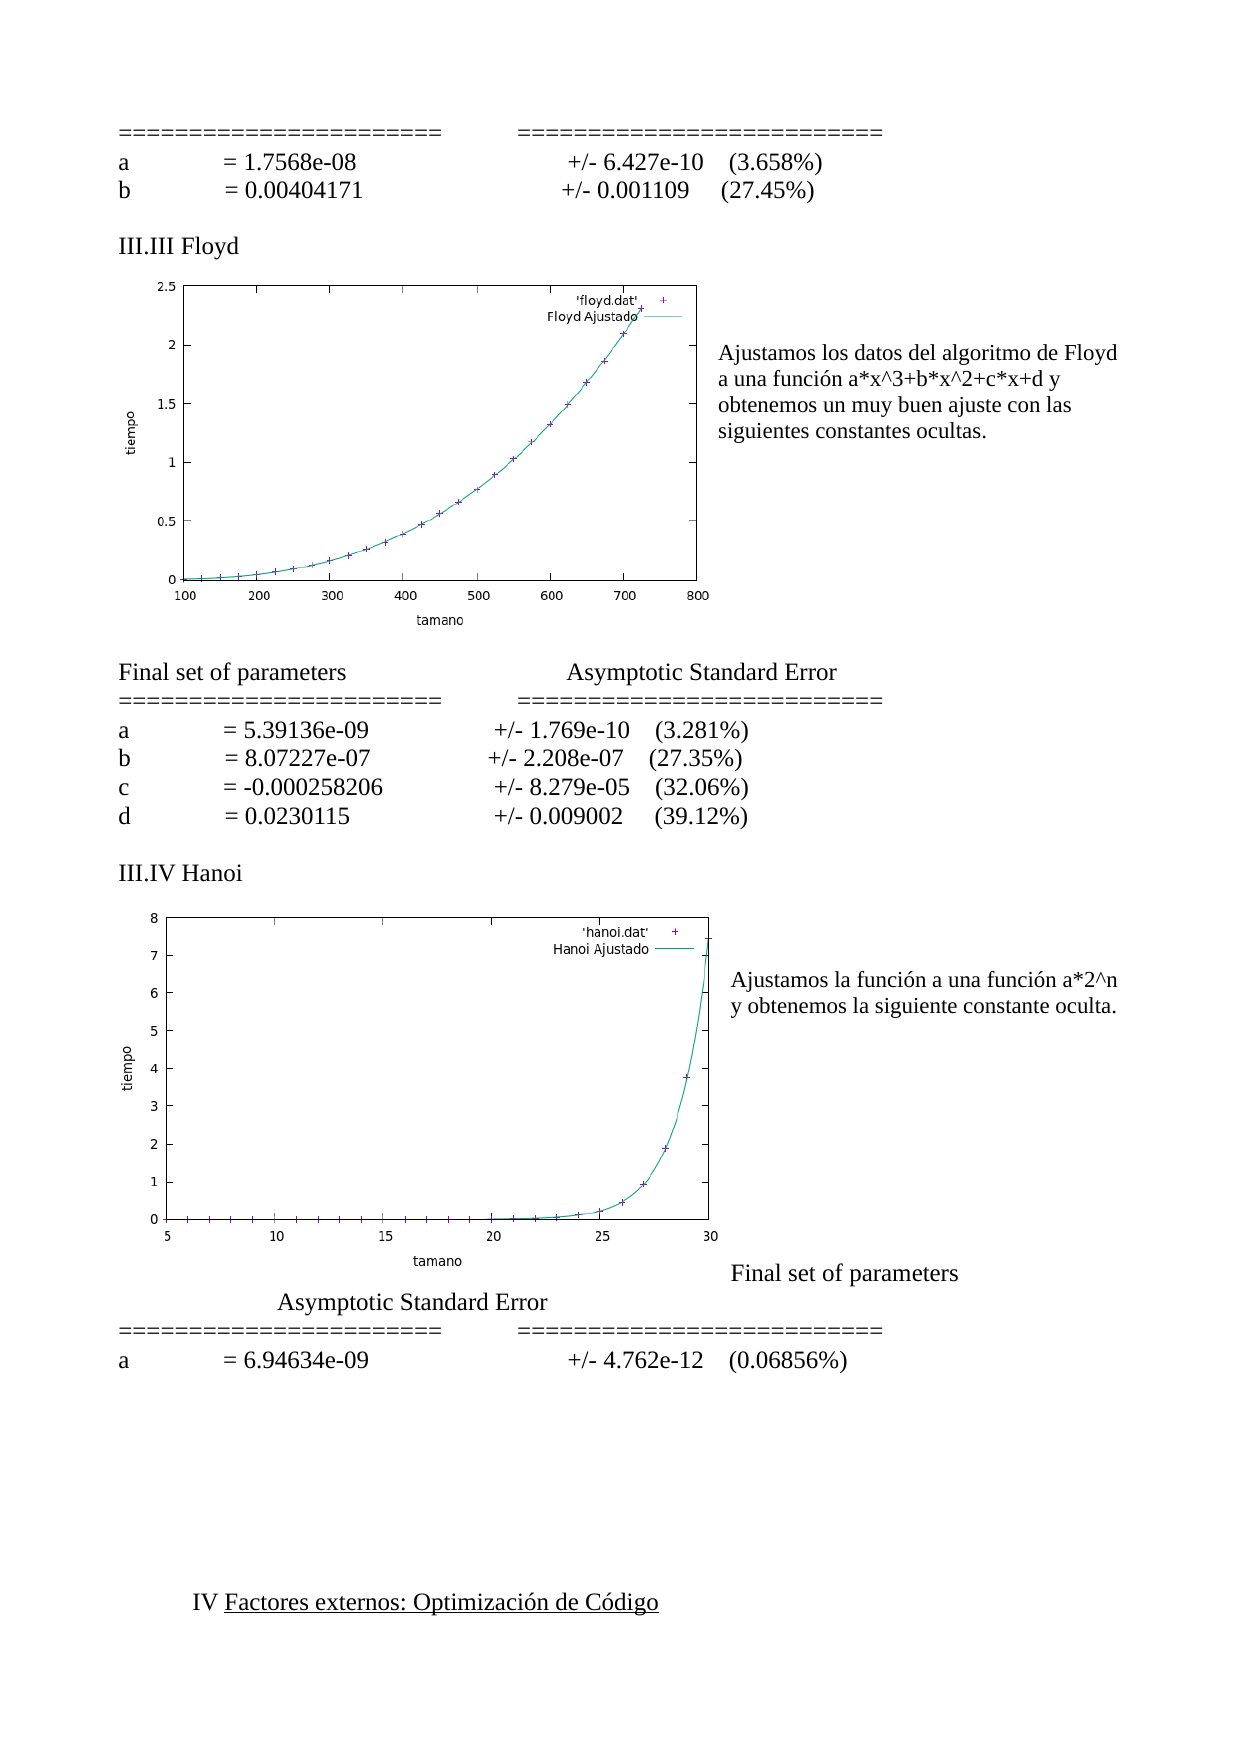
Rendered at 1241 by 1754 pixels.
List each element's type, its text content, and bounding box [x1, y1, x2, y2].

text Final set of parameters Asymptotic Standard Error ======================= ========================== a = 6.94634e-09 +/- 4.762e-12 (0.06856%) [118, 1230, 1122, 1373]
text Final set of parameters Asymptotic Standard Error ======================= ========================== a = 5.39136e-09 +/- 1.769e-10 (3.281%) b = 8.07227e-07 +/- 2.208e-07 (27.35%) c = -0.000258206 +/- 8.279e-05 (32.06%) d = 0.0230115 +/- 0.009002 (39.12%) [118, 628, 1122, 858]
text ======================= ========================== a = 1.7568e-08 +/- 6.427e-10 (3.658%) b = 0.00404171 +/- 0.001109 (27.45%) [118, 118, 1122, 231]
picture [118, 269, 718, 630]
text III.III Floyd [118, 231, 1122, 259]
text Ajustamos los datos del algoritmo de Floyd a una función a*x^3+b*x^2+c*x+d y obtenemos un muy buen ajuste con las siguientes constantes ocultas. [718, 338, 1122, 444]
text III.IV Hanoi [118, 858, 1122, 887]
text IV Factores externos: Optimización de Código [118, 1587, 1122, 1616]
picture [114, 900, 731, 1271]
text Ajustamos la función a una función a*2^n y obtenemos la siguiente constante oculta. [731, 966, 1122, 1019]
